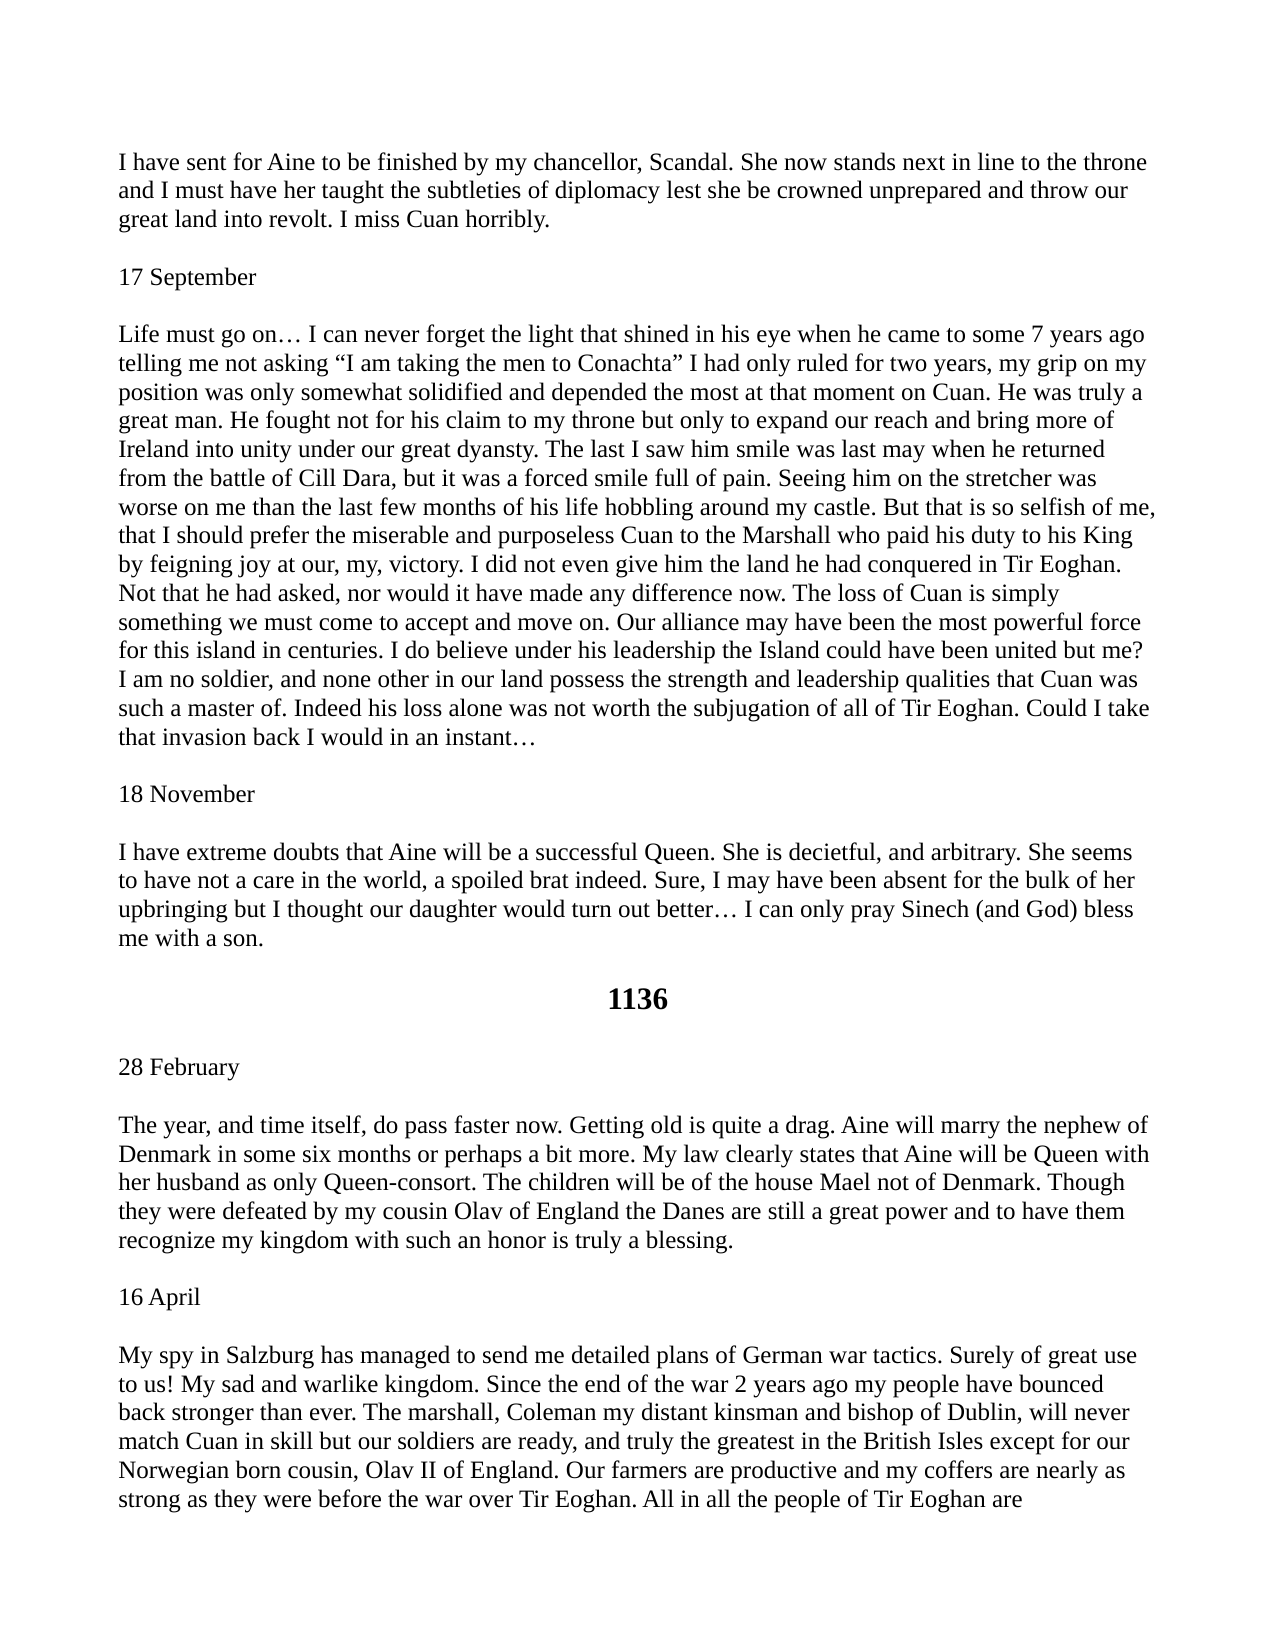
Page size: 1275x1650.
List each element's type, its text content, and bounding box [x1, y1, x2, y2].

text 16 April [118, 1282, 1157, 1311]
text I have extreme doubts that Aine will be a successful Queen. She is decietful, and arbitrary. She seems to have not a care in the world, a spoiled brat indeed. Sure, I may have been absent for the bulk of her upbringing but I thought our daughter would turn out better… I can only pray Sinech (and God) bless me with a son. [118, 837, 1157, 981]
text Life must go on… I can never forget the light that shined in his eye when he came to some 7 years ago telling me not asking “I am taking the men to Conachta” I had only ruled for two years, my grip on my position was only somewhat solidified and depended the most at that moment on Cuan. He was truly a great man. He fought not for his claim to my throne but only to expand our reach and bring more of Ireland into unity under our great dyansty. The last I saw him smile was last may when he returned from the battle of Cill Dara, but it was a forced smile full of pain. Seeing him on the stretcher was worse on me than the last few months of his life hobbling around my castle. But that is so selfish of me, that I should prefer the miserable and purposeless Cuan to the Marshall who paid his duty to his King by feigning joy at our, my, victory. I did not even give him the land he had conquered in Tir Eoghan. Not that he had asked, nor would it have made any difference now. The loss of Cuan is simply something we must come to accept and move on. Our alliance may have been the most powerful force for this island in centuries. I do believe under his leadership the Island could have been united but me? I am no soldier, and none other in our land possess the strength and leadership qualities that Cuan was such a master of. Indeed his loss alone was not worth the subjugation of all of Tir Eoghan. Could I take that invasion back I would in an instant… [118, 319, 1157, 751]
text 17 September [118, 262, 1157, 291]
text My spy in Salzburg has managed to send me detailed plans of German war tactics. Surely of great use to us! My sad and warlike kingdom. Since the end of the war 2 years ago my people have bounced back stronger than ever. The marshall, Coleman my distant kinsman and bishop of Dublin, will never match Cuan in skill but our soldiers are ready, and truly the greatest in the British Isles except for our Norwegian born cousin, Olav II of England. Our farmers are productive and my coffers are nearly as strong as they were before the war over Tir Eoghan. All in all the people of Tir Eoghan are [118, 1340, 1157, 1512]
text 28 February [118, 1052, 1157, 1081]
text 18 November [118, 779, 1157, 808]
text The year, and time itself, do pass faster now. Getting old is quite a drag. Aine will marry the nephew of Denmark in some six months or perhaps a bit more. My law clearly states that Aine will be Queen with her husband as only Queen-consort. The children will be of the house Mael not of Denmark. Though they were defeated by my cousin Olav of England the Danes are still a great power and to have them recognize my kingdom with such an honor is truly a blessing. [118, 1110, 1157, 1254]
text I have sent for Aine to be finished by my chancellor, Scandal. She now stands next in line to the throne and I must have her taught the subtleties of diplomacy lest she be crowned unprepared and throw our great land into revolt. I miss Cuan horribly. [118, 147, 1157, 233]
text 1136 [118, 981, 1157, 1017]
